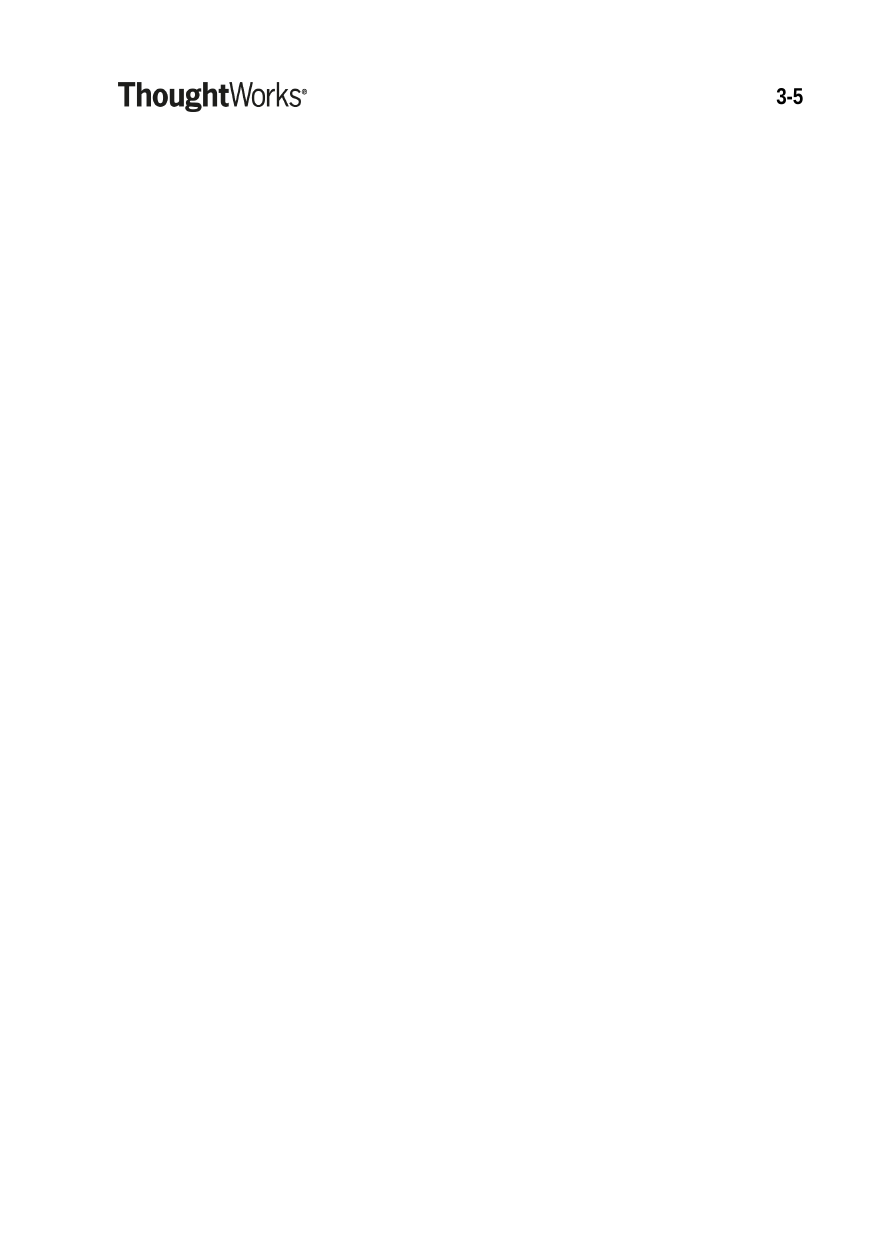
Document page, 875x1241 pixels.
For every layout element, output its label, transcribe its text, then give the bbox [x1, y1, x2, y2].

picture [118, 82, 307, 112]
text 3-5 [685, 83, 803, 109]
